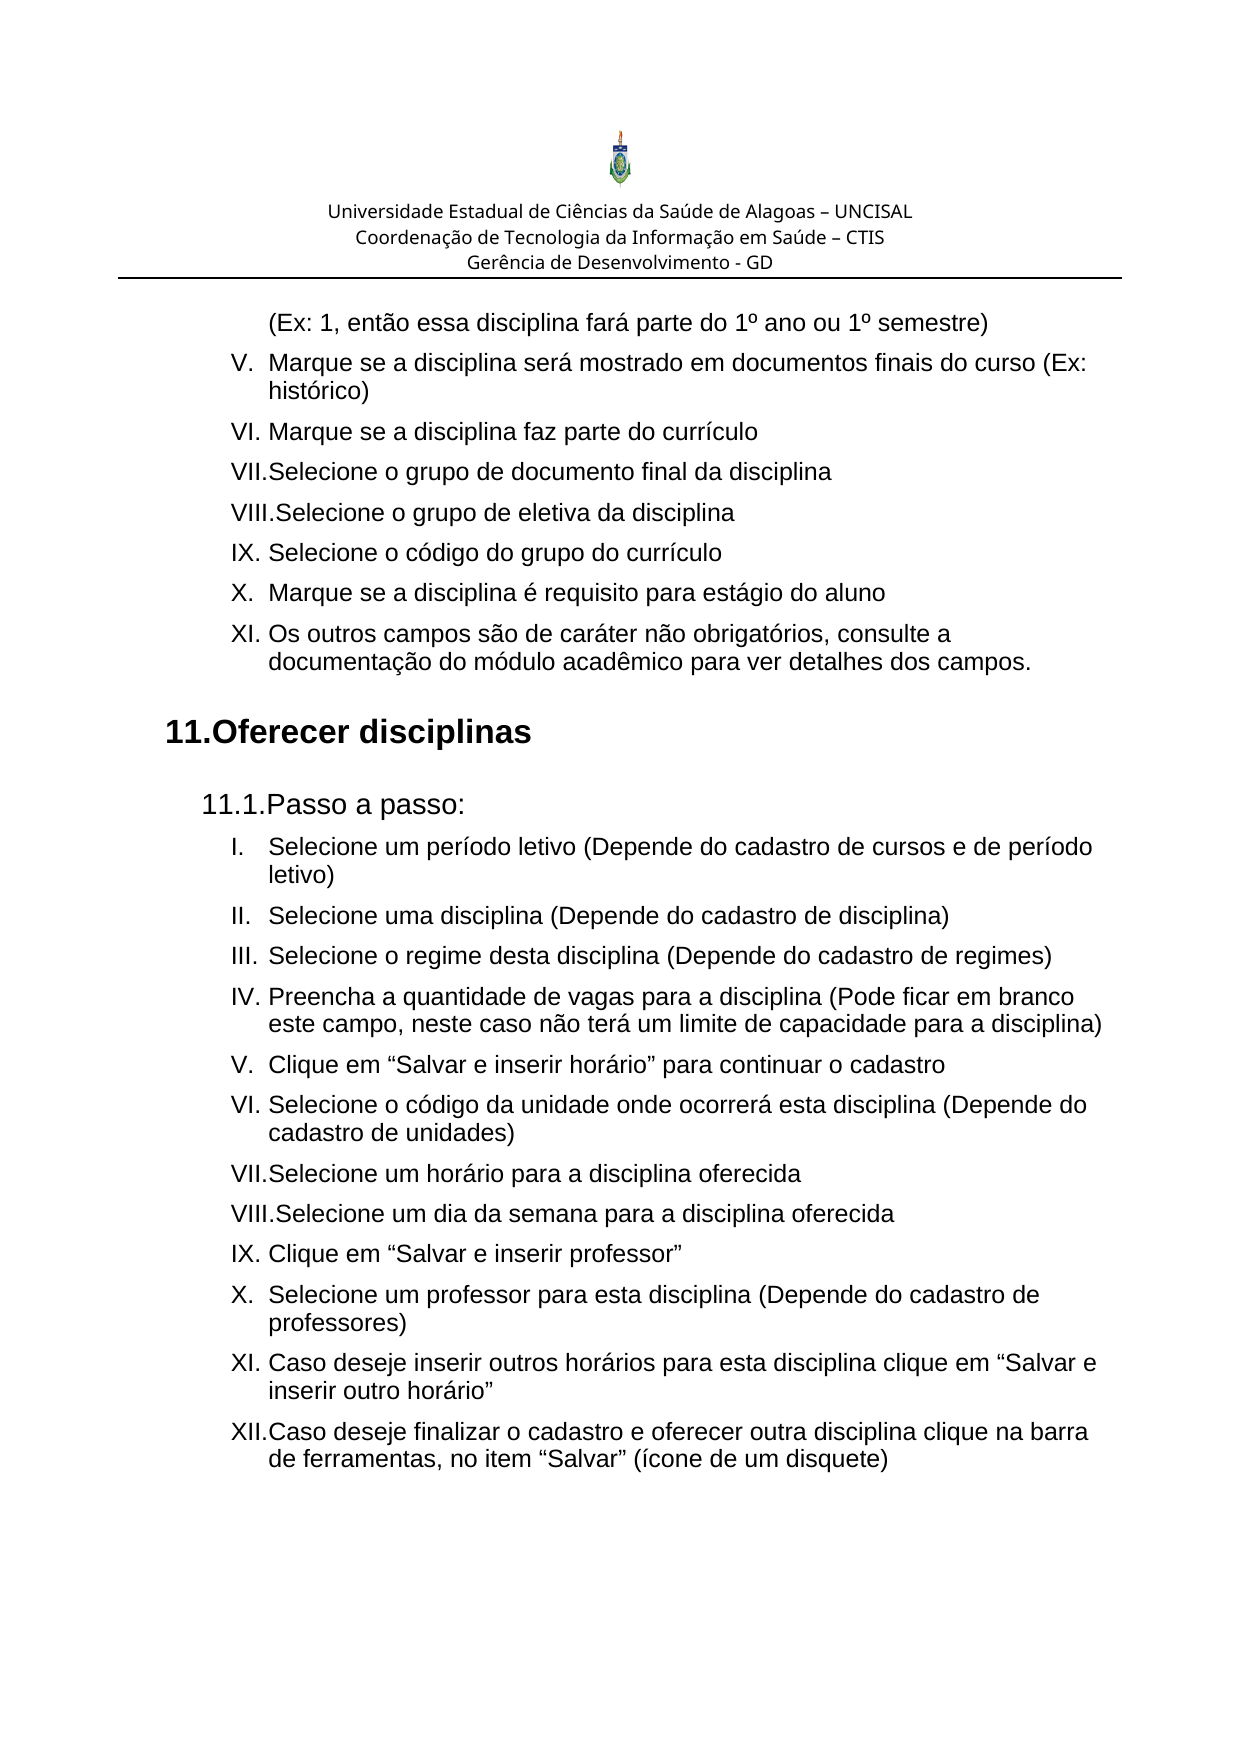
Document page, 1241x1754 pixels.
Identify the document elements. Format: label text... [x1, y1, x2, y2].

list Selecione um horário para a disciplina oferecida [231, 1159, 1122, 1187]
list Clique em “Salvar e inserir professor” [231, 1240, 1122, 1268]
list Selecione o grupo de eletiva da disciplina [231, 498, 1122, 526]
list (Ex: 1, então essa disciplina fará parte do 1º ano ou 1º semestre) [231, 309, 1122, 337]
list Caso deseje finalizar o cadastro e oferecer outra disciplina clique na barra de ferramentas, no item “Salvar” (ícone de um disquete) [231, 1417, 1122, 1473]
subtitle Passo a passo: [193, 788, 1122, 821]
list Preencha a quantidade de vagas para a disciplina (Pode ficar em branco este campo, neste caso não terá um limite de capacidade para a disciplina) [231, 982, 1122, 1038]
list Caso deseje inserir outros horários para esta disciplina clique em “Salvar e inserir outro horário” [231, 1349, 1122, 1405]
list Selecione o regime desta disciplina (Depende do cadastro de regimes) [231, 942, 1122, 970]
list Selecione o código do grupo do currículo [231, 539, 1122, 567]
picture [608, 127, 632, 190]
list Marque se a disciplina faz parte do currículo [231, 418, 1122, 446]
list Selecione o código da unidade onde ocorrerá esta disciplina (Depende do cadastro de unidades) [231, 1091, 1122, 1147]
list Marque se a disciplina será mostrado em documentos finais do curso (Ex: histórico) [231, 349, 1122, 405]
list Marque se a disciplina é requisito para estágio do aluno [231, 579, 1122, 607]
list Selecione o grupo de documento final da disciplina [231, 458, 1122, 486]
list Os outros campos são de caráter não obrigatórios, consulte a documentação do módulo acadêmico para ver detalhes dos campos. [231, 620, 1122, 676]
list Selecione uma disciplina (Depende do cadastro de disciplina) [231, 901, 1122, 929]
list Clique em “Salvar e inserir horário” para continuar o cadastro [231, 1051, 1122, 1078]
subtitle Oferecer disciplinas [156, 713, 1122, 751]
list Selecione um período letivo (Depende do cadastro de cursos e de período letivo) [231, 833, 1122, 889]
list Selecione um professor para esta disciplina (Depende do cadastro de professores) [231, 1281, 1122, 1336]
list Selecione um dia da semana para a disciplina oferecida [231, 1200, 1122, 1228]
